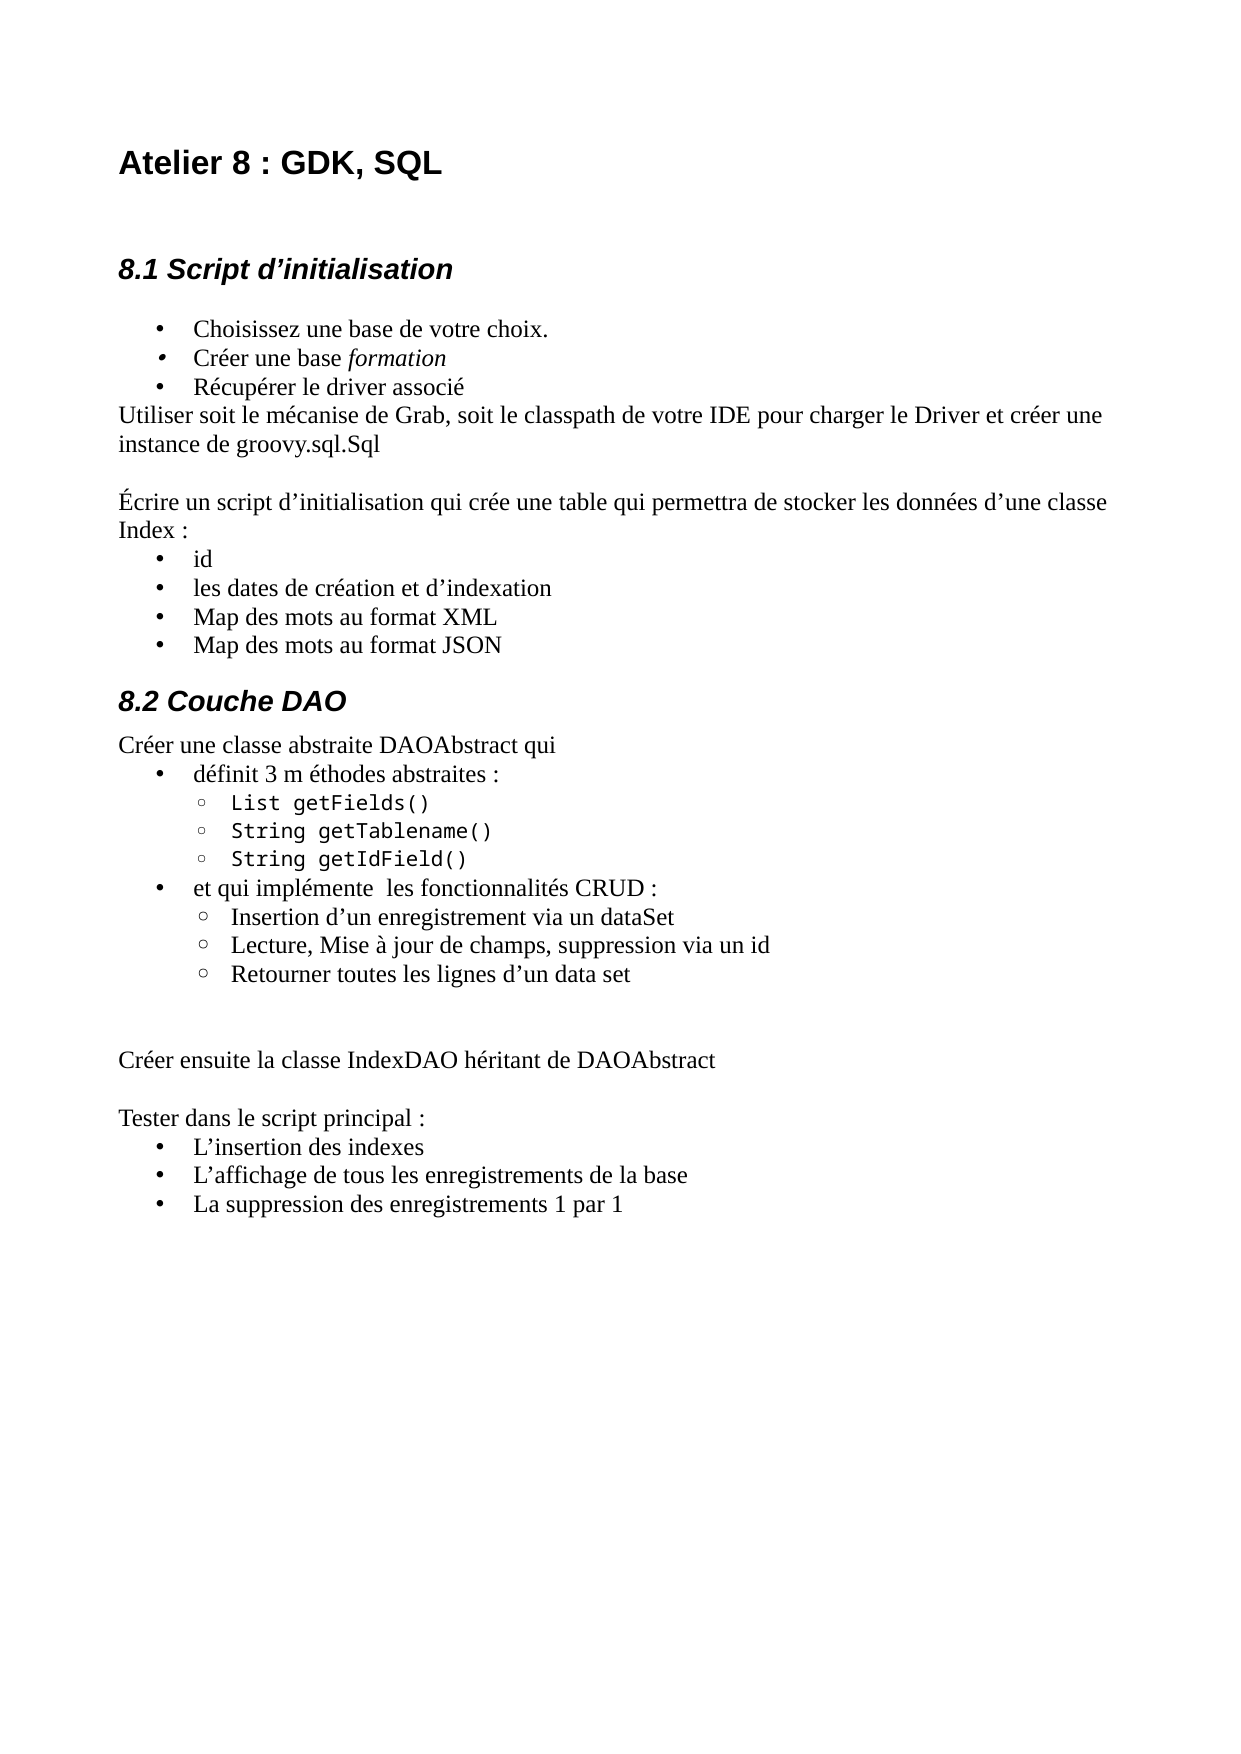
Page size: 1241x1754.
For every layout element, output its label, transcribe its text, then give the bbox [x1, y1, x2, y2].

list L’insertion des indexes [156, 1132, 1122, 1160]
list La suppression des enregistrements 1 par 1 [156, 1189, 1122, 1218]
list Retourner toutes les lignes d’un data set [193, 959, 1122, 988]
text Écrire un script d’initialisation qui crée une table qui permettra de stocker les données d’une classe Index : [118, 487, 1122, 544]
list L’affichage de tous les enregistrements de la base [156, 1160, 1122, 1189]
list les dates de création et d’indexation [156, 573, 1122, 602]
text Créer ensuite la classe IndexDAO héritant de DAOAbstract [118, 1045, 1122, 1074]
list String getIdField() [193, 844, 1122, 873]
list id [156, 544, 1122, 573]
list Map des mots au format XML [156, 602, 1122, 630]
text Créer une classe abstraite DAOAbstract qui [118, 730, 1122, 759]
list définit 3 m éthodes abstraites : [156, 759, 1122, 788]
list Créer une base formation [156, 343, 1122, 372]
subtitle Atelier 8 : GDK, SQL [118, 143, 1122, 182]
list Choisissez une base de votre choix. [156, 314, 1122, 343]
text Utiliser soit le mécanise de Grab, soit le classpath de votre IDE pour charger le Driver et créer une instance de groovy.sql.Sql [118, 400, 1122, 458]
list et qui implémente les fonctionnalités CRUD : [156, 873, 1122, 902]
list Map des mots au format JSON [156, 630, 1122, 659]
list Récupérer le driver associé [156, 372, 1122, 400]
subtitle 8.2 Couche DAO [118, 684, 1122, 718]
list String getTablename() [193, 816, 1122, 844]
list Insertion d’un enregistrement via un dataSet [193, 902, 1122, 930]
text 8.1 Script d’initialisation [118, 252, 1122, 285]
list Lecture, Mise à jour de champs, suppression via un id [193, 930, 1122, 959]
text Tester dans le script principal : [118, 1103, 1122, 1132]
list List getFields() [193, 788, 1122, 816]
